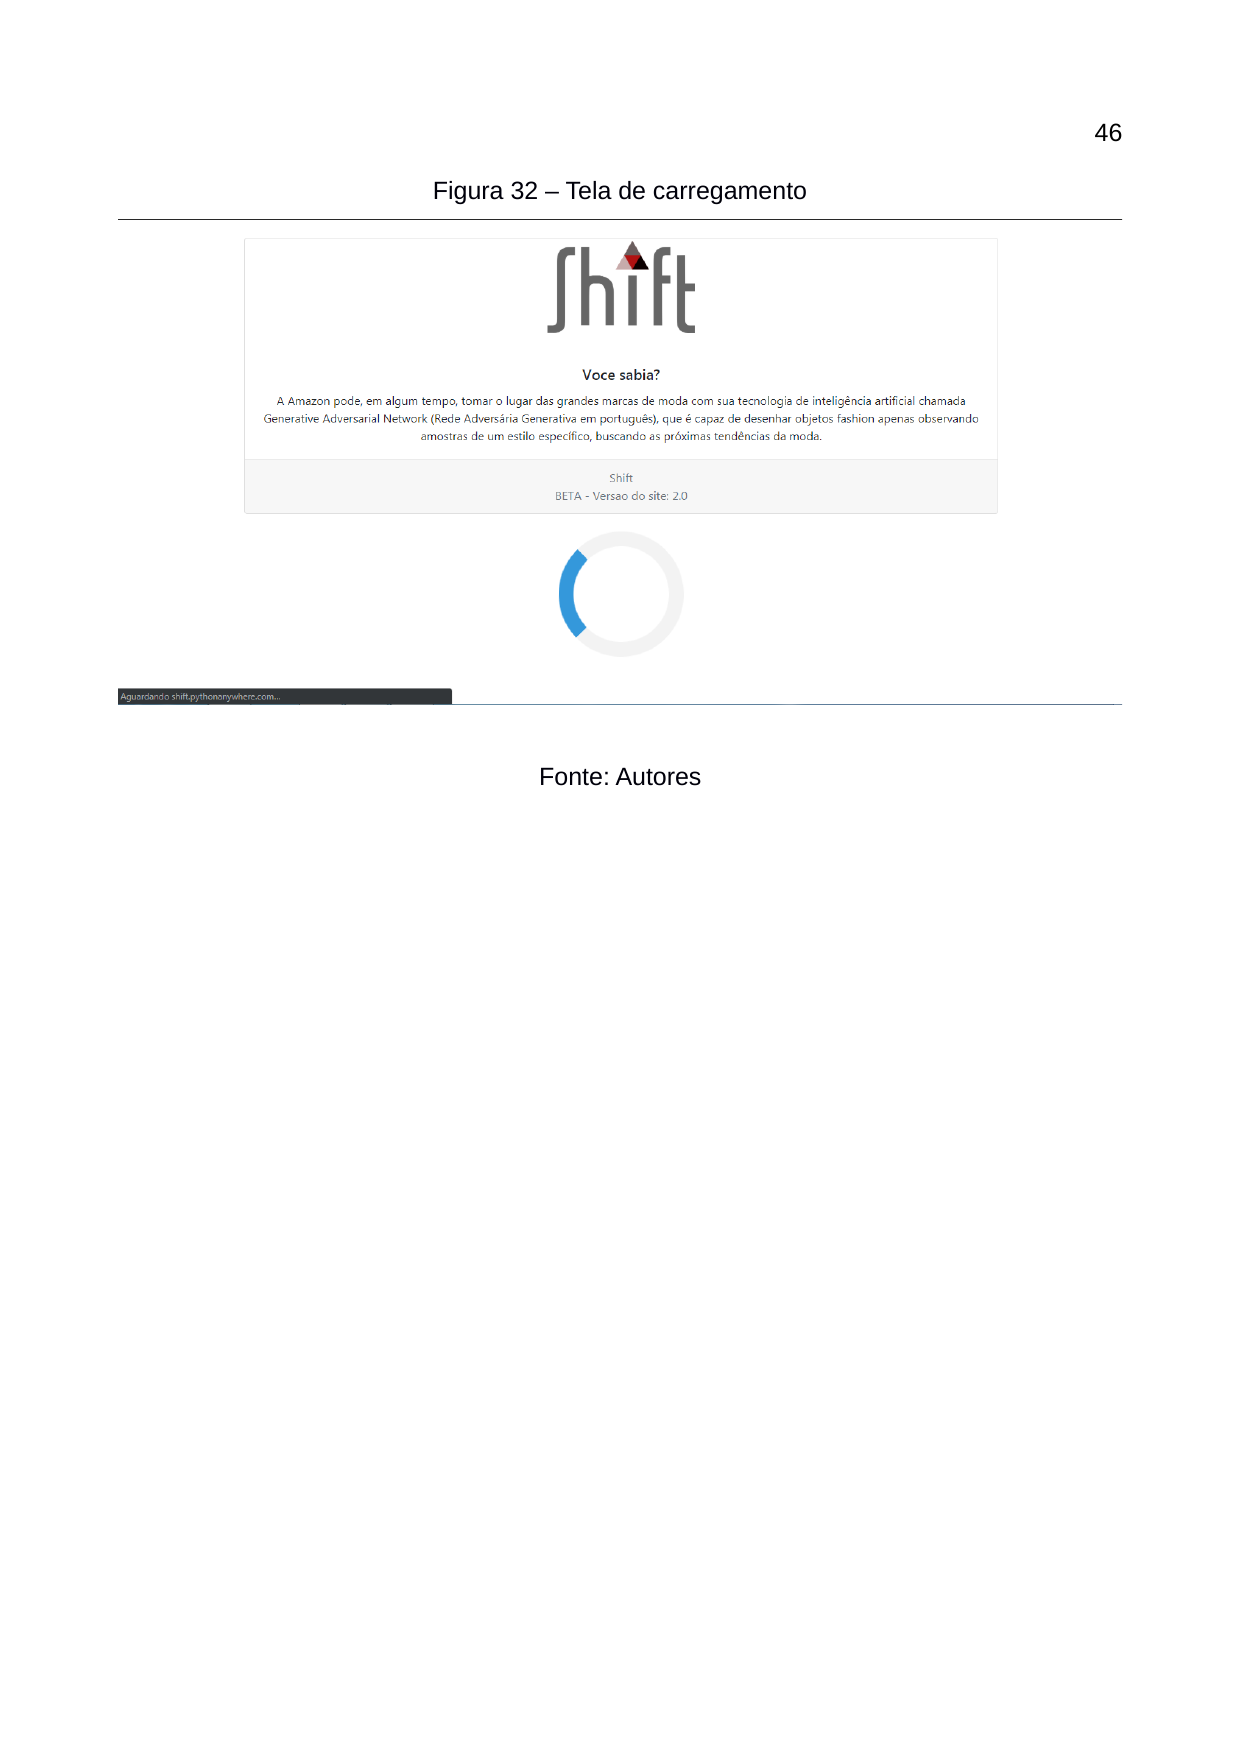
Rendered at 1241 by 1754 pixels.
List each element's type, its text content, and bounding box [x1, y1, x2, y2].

text Fonte: Autores [118, 762, 1122, 791]
picture [118, 219, 1123, 705]
text Figura 32 – Tela de carregamento [118, 176, 1122, 205]
